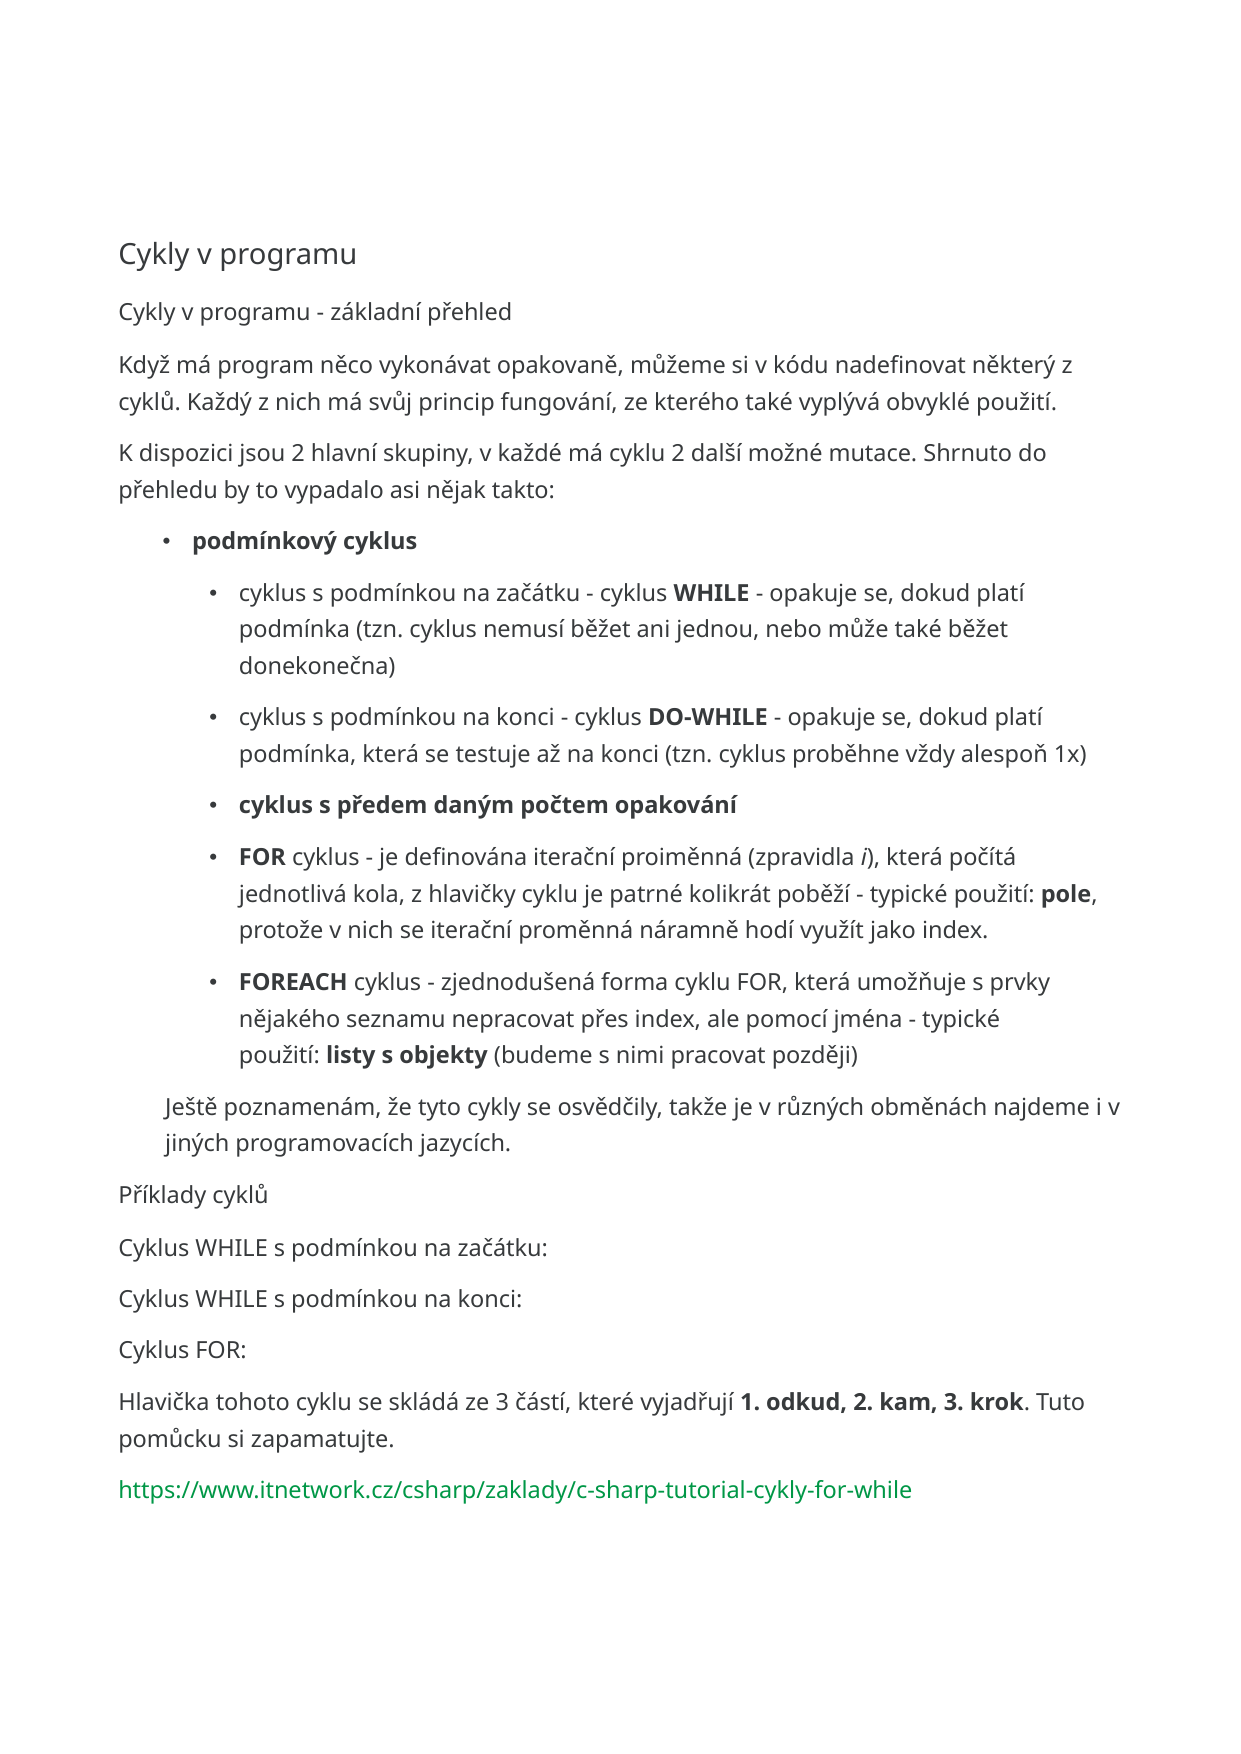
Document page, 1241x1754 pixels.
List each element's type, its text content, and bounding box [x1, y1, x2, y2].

list cyklus s podmínkou na konci - cyklus DO-WHILE - opakuje se, dokud platí podmínka, která se testuje až na konci (tzn. cyklus proběhne vždy alespoň 1x) [209, 701, 1122, 769]
text Když má program něco vykonávat opakovaně, můžeme si v kódu nadefinovat některý z cyklů. Každý z nich má svůj princip fungování, ze kterého také vyplývá obvyklé použití. [118, 348, 1122, 417]
text https://www.itnetwork.cz/csharp/zaklady/c-sharp-tutorial-cykly-for-while [118, 1473, 1122, 1505]
text K dispozici jsou 2 hlavní skupiny, v každé má cyklu 2 další možné mutace. Shrnuto do přehledu by to vypadalo asi nějak takto: [118, 436, 1122, 505]
text Hlavička tohoto cyklu se skládá ze 3 částí, které vyjadřují 1. odkud, 2. kam, 3. krok. Tuto pomůcku si zapamatujte. [118, 1385, 1122, 1454]
list FOREACH cyklus - zjednodušená forma cyklu FOR, která umožňuje s prvky nějakého seznamu nepracovat přes index, ale pomocí jména - typické použití: listy s objekty (budeme s nimi pracovat později) [209, 965, 1122, 1071]
text Cyklus WHILE s podmínkou na konci: [118, 1282, 1122, 1314]
subtitle Cykly v programu [118, 233, 1122, 273]
text Cyklus WHILE s podmínkou na začátku: [118, 1231, 1122, 1263]
list cyklus s předem daným počtem opakování [209, 789, 1122, 821]
list cyklus s podmínkou na začátku - cyklus WHILE - opakuje se, dokud platí podmínka (tzn. cyklus nemusí běžet ani jednou, nebo může také běžet donekonečna) [209, 576, 1122, 681]
list podmínkový cyklus [162, 524, 1122, 556]
text Cyklus FOR: [118, 1334, 1122, 1366]
subtitle Příklady cyklů [118, 1178, 1122, 1210]
subtitle Cykly v programu - základní přehled [118, 295, 1122, 327]
text Ještě poznamenám, že tyto cykly se osvědčily, takže je v různých obměnách najdeme i v jiných programovacích jazycích. [165, 1090, 1122, 1159]
list FOR cyklus - je definována iterační proiměnná (zpravidla i), která počítá jednotlivá kola, z hlavičky cyklu je patrné kolikrát poběží - typické použití: pole, protože v nich se iterační proměnná náramně hodí využít jako index. [209, 840, 1122, 946]
